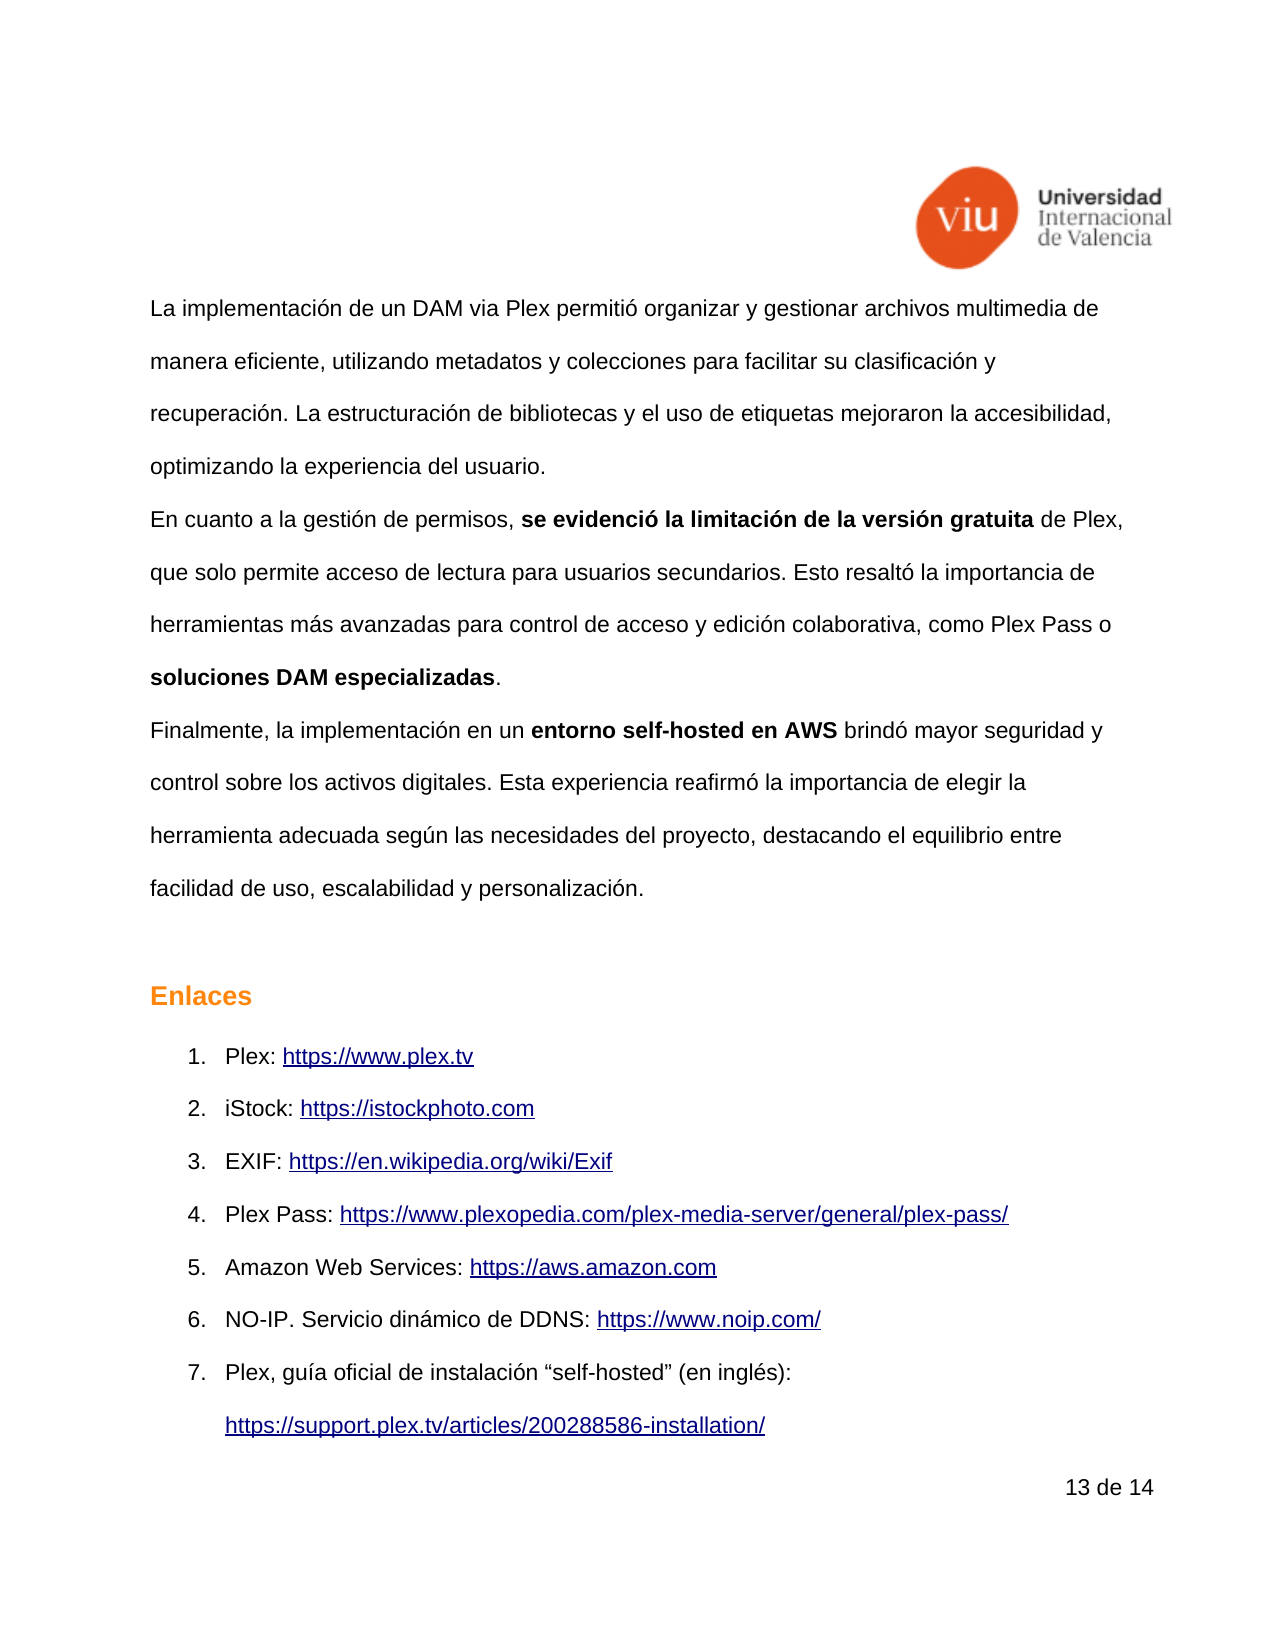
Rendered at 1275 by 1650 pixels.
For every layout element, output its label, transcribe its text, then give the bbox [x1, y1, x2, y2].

list NO-IP. Servicio dinámico de DDNS: https://www.noip.com/ [187, 1306, 1125, 1333]
list Plex Pass: https://www.plexopedia.com/plex-media-server/general/plex-pass/ [187, 1201, 1125, 1227]
picture [913, 162, 1175, 274]
text La implementación de un DAM via Plex permitió organizar y gestionar archivos multimedia de manera eficiente, utilizando metadatos y colecciones para facilitar su clasificación y recuperación. La estructuración de bibliotecas y el uso de etiquetas mejoraron la accesibilidad, optimizando la experiencia del usuario. [150, 295, 1125, 479]
text En cuanto a la gestión de permisos, se evidenció la limitación de la versión gratuita de Plex, que solo permite acceso de lectura para usuarios secundarios. Esto resaltó la importancia de herramientas más avanzadas para control de acceso y edición colaborativa, como Plex Pass o soluciones DAM especializadas. [150, 506, 1125, 690]
list Plex, guía oficial de instalación “self-hosted” (en inglés): https://support.plex.tv/articles/200288586-installation/ [187, 1359, 1125, 1438]
list iStock: https://istockphoto.com [187, 1095, 1125, 1122]
list EXIF: https://en.wikipedia.org/wiki/Exif [187, 1148, 1125, 1174]
list Amazon Web Services: https://aws.amazon.com [187, 1253, 1125, 1280]
list Plex: https://www.plex.tv [187, 1043, 1125, 1069]
text Finalmente, la implementación en un entorno self-hosted en AWS brindó mayor seguridad y control sobre los activos digitales. Esta experiencia reafirmó la importancia de elegir la herramienta adecuada según las necesidades del proyecto, destacando el equilibrio entre facilidad de uso, escalabilidad y personalización. [150, 717, 1125, 901]
text Enlaces [150, 980, 1125, 1011]
